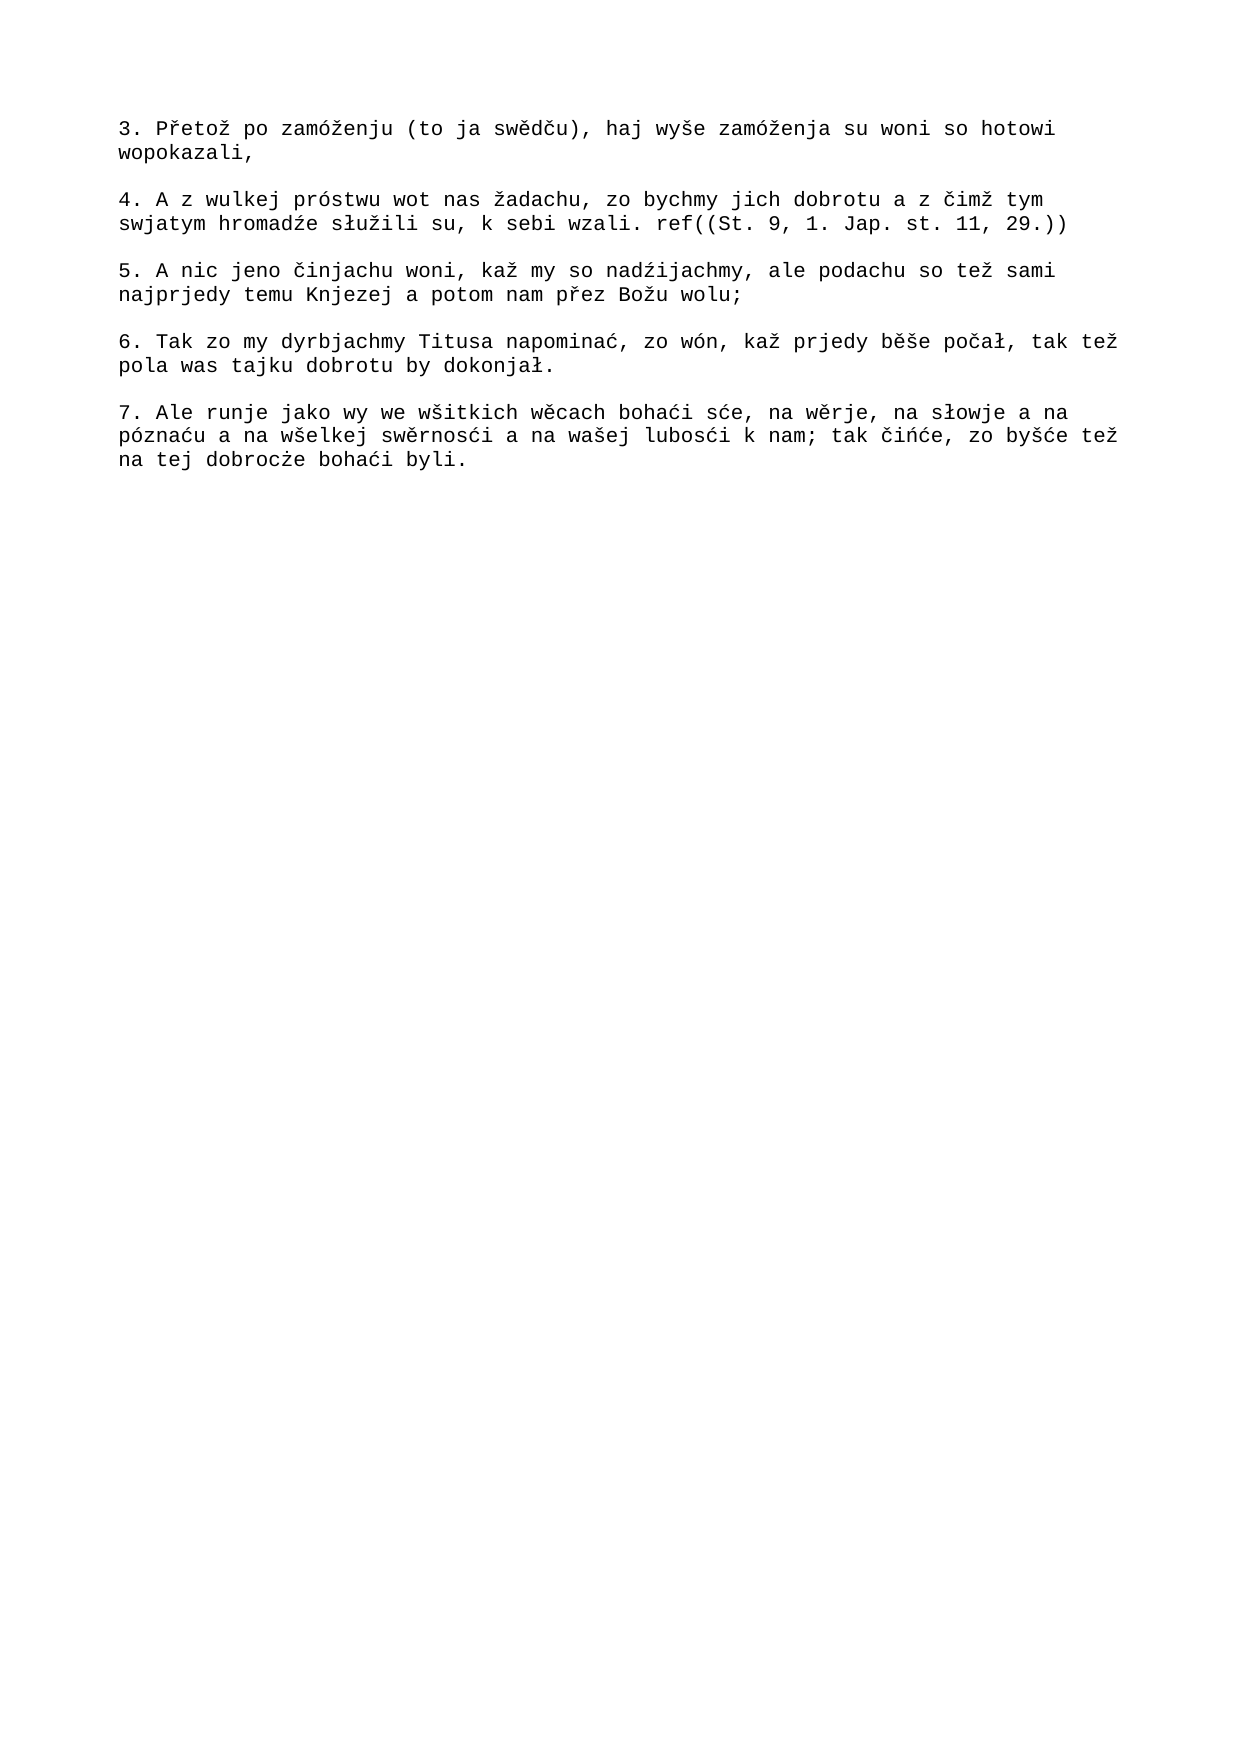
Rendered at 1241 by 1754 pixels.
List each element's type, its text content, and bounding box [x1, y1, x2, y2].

text 6. Tak zo my dyrbjachmy Titusa napominać, zo wón, kaž prjedy běše počał, tak tež pola was tajku dobrotu by dokonjał. [118, 331, 1122, 378]
text 4. A z wulkej próstwu wot nas žadachu, zo bychmy jich dobrotu a z čimž tym swjatym hromadźe słužili su, k sebi wzali. ref((St. 9, 1. Jap. st. 11, 29.)) [118, 189, 1122, 236]
text 7. Ale runje jako wy we wšitkich wěcach bohaći sće, na wěrje, na słowje a na póznaću a na wšelkej swěrnosći a na wašej lubosći k nam; tak čińće, zo byšće tež na tej dobrocże bohaći byli. [118, 402, 1122, 473]
text 5. A nic jeno činjachu woni, kaž my so nadźijachmy, ale podachu so tež sami najprjedy temu Knjezej a potom nam přez Božu wolu; [118, 260, 1122, 307]
text 3. Přetož po zamóženju (to ja swědču), haj wyše zamóženja su woni so hotowi wopokazali, [118, 118, 1122, 165]
